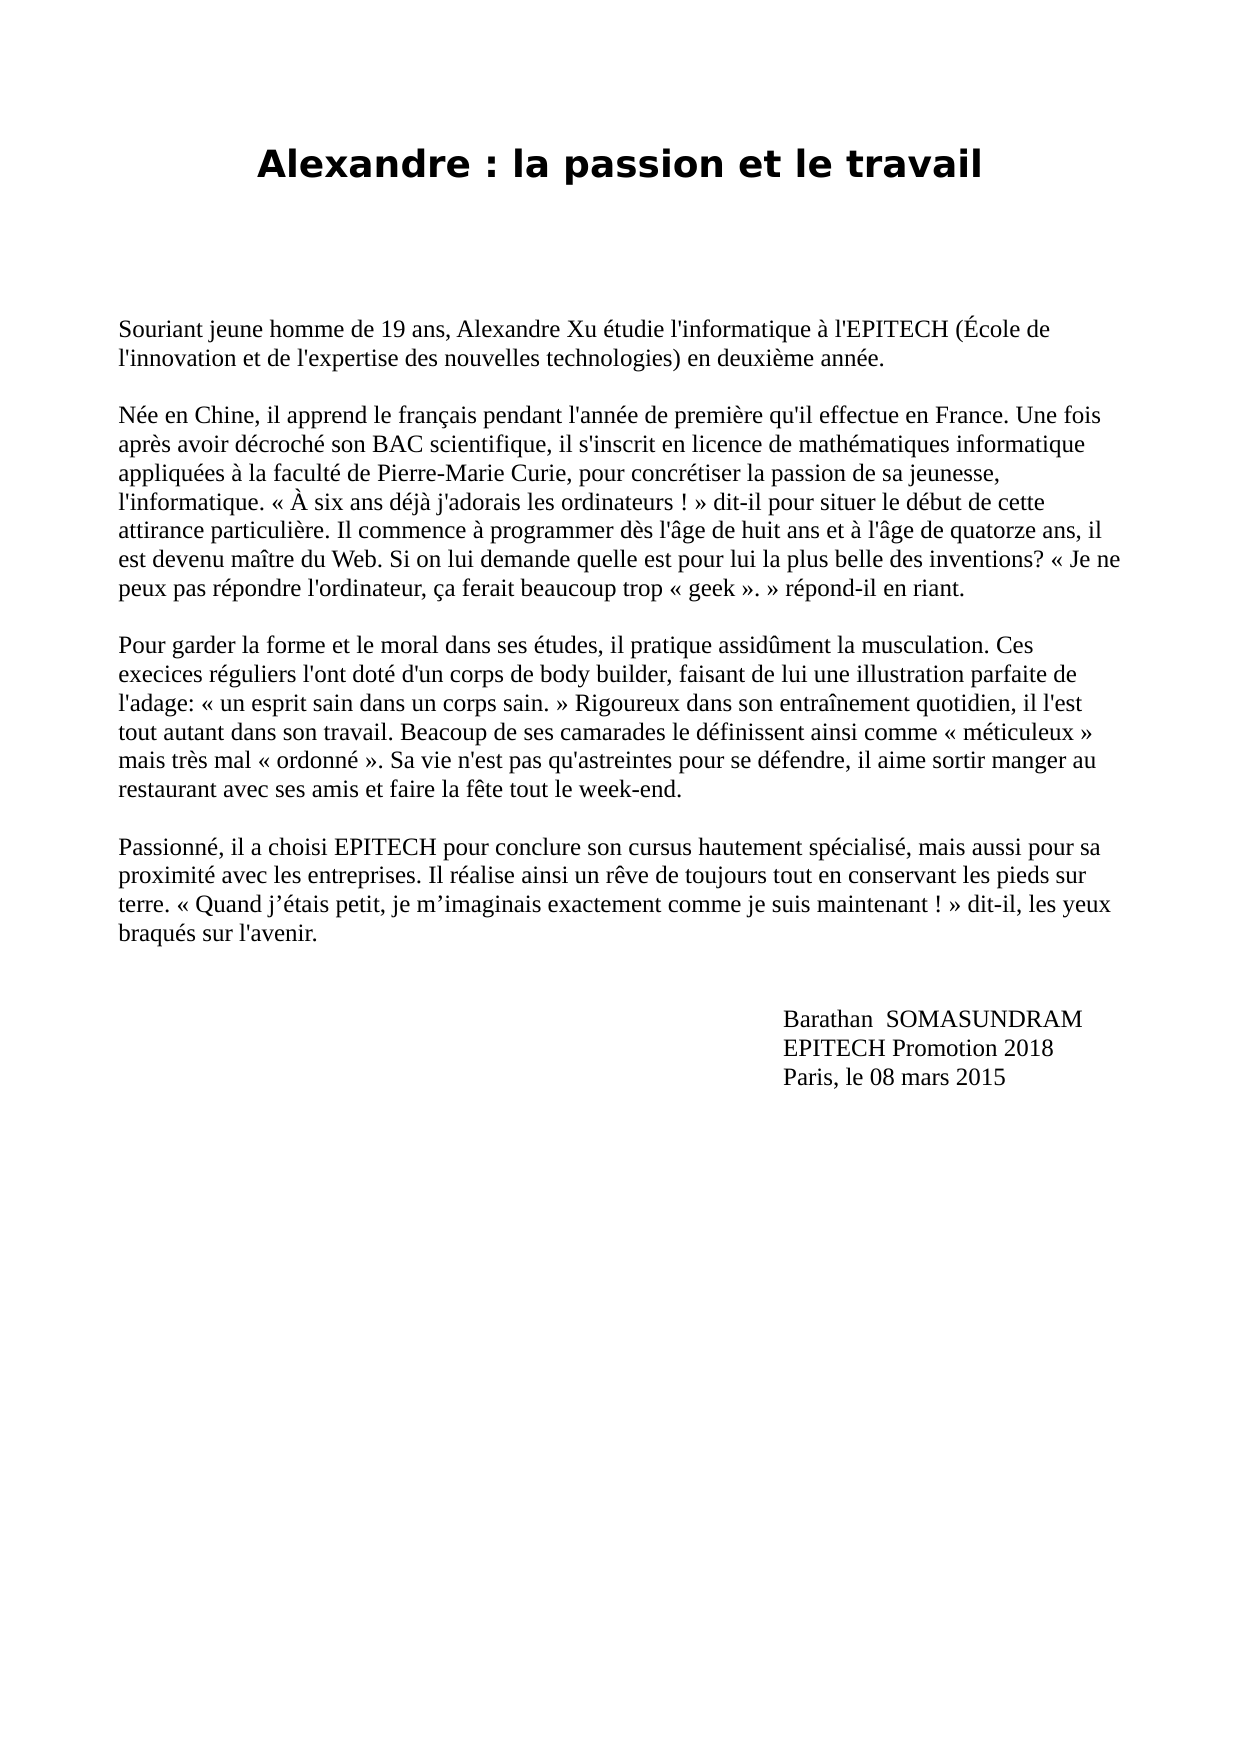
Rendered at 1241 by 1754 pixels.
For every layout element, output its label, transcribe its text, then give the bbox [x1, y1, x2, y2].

title Alexandre : la passion et le travail [118, 143, 1122, 187]
text Barathan SOMASUNDRAM [118, 1004, 1122, 1033]
text Paris, le 08 mars 2015 [118, 1062, 1122, 1091]
text Pour garder la forme et le moral dans ses études, il pratique assidûment la musculation. Ces execices réguliers l'ont doté d'un corps de body builder, faisant de lui une illustration parfaite de l'adage: « un esprit sain dans un corps sain. » Rigoureux dans son entraînement quotidien, il l'est tout autant dans son travail. Beacoup de ses camarades le définissent ainsi comme « méticuleux » mais très mal « ordonné ». Sa vie n'est pas qu'astreintes pour se défendre, il aime sortir manger au restaurant avec ses amis et faire la fête tout le week-end. [118, 631, 1122, 803]
text Née en Chine, il apprend le français pendant l'année de première qu'il effectue en France. Une fois après avoir décroché son BAC scientifique, il s'inscrit en licence de mathématiques informatique appliquées à la faculté de Pierre-Marie Curie, pour concrétiser la passion de sa jeunesse, l'informatique. « À six ans déjà j'adorais les ordinateurs ! » dit-il pour situer le début de cette attirance particulière. Il commence à programmer dès l'âge de huit ans et à l'âge de quatorze ans, il est devenu maître du Web. Si on lui demande quelle est pour lui la plus belle des inventions? « Je ne peux pas répondre l'ordinateur, ça ferait beaucoup trop « geek ». » répond-il en riant. [118, 401, 1122, 602]
text Passionné, il a choisi EPITECH pour conclure son cursus hautement spécialisé, mais aussi pour sa proximité avec les entreprises. Il réalise ainsi un rêve de toujours tout en conservant les pieds sur terre. « Quand j’étais petit, je m’imaginais exactement comme je suis maintenant ! » dit-il, les yeux braqués sur l'avenir. [118, 832, 1122, 947]
text EPITECH Promotion 2018 [118, 1033, 1122, 1062]
text Souriant jeune homme de 19 ans, Alexandre Xu étudie l'informatique à l'EPITECH (École de l'innovation et de l'expertise des nouvelles technologies) en deuxième année. [118, 314, 1122, 372]
